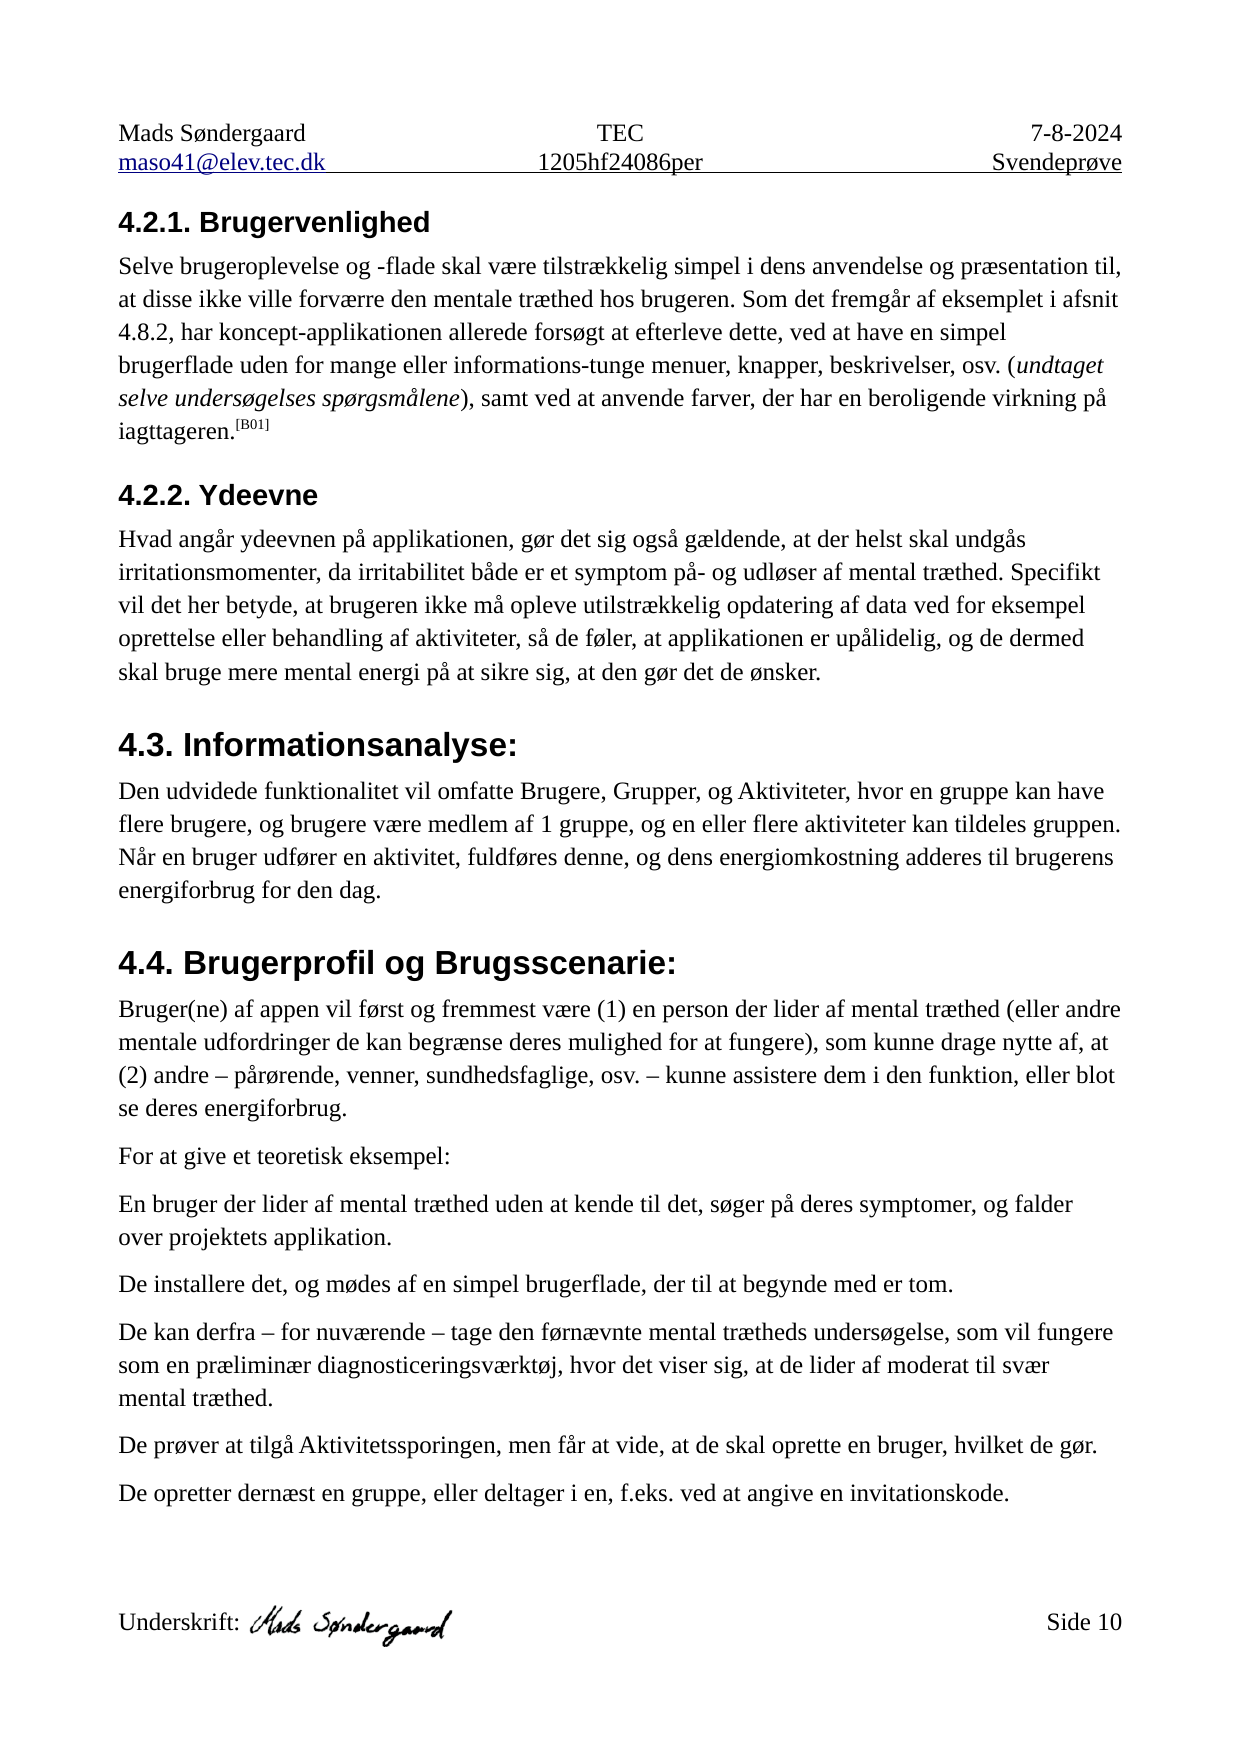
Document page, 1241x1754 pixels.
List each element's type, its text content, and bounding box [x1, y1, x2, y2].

subtitle 4.2.2. Ydeevne [118, 478, 1122, 512]
text De installere det, og mødes af en simpel brugerflade, der til at begynde med er tom. [118, 1269, 1122, 1298]
text Hvad angår ydeevnen på applikationen, gør det sig også gældende, at der helst skal undgås irritationsmomenter, da irritabilitet både er et symptom på- og udløser af mental træthed. Specifikt vil det her betyde, at brugeren ikke må opleve utilstrækkelig opdatering af data ved for eksempel oprettelse eller behandling af aktiviteter, så de føler, at applikationen er upålidelig, og de dermed skal bruge mere mental energi på at sikre sig, at den gør det de ønsker. [118, 524, 1122, 685]
subtitle 4.2.1. Brugervenlighed [118, 205, 1122, 239]
subtitle 4.4. Brugerprofil og Brugsscenarie: [118, 943, 1122, 982]
text En bruger der lider af mental træthed uden at kende til det, søger på deres symptomer, og falder over projektets applikation. [118, 1189, 1122, 1250]
subtitle 4.3. Informationsanalyse: [118, 725, 1122, 763]
text De kan derfra – for nuværende – tage den førnævnte mental trætheds undersøgelse, som vil fungere som en præliminær diagnosticeringsværktøj, hvor det viser sig, at de lider af moderat til svær mental træthed. [118, 1317, 1122, 1412]
text De prøver at tilgå Aktivitetssporingen, men får at vide, at de skal oprette en bruger, hvilket de gør. [118, 1431, 1122, 1459]
text Den udvidede funktionalitet vil omfatte Brugere, Grupper, og Aktiviteter, hvor en gruppe kan have flere brugere, og brugere være medlem af 1 gruppe, og en eller flere aktiviteter kan tildeles gruppen. Når en bruger udfører en aktivitet, fuldføres denne, og dens energiomkostning adderes til brugerens energiforbrug for den dag. [118, 776, 1122, 904]
text Bruger(ne) af appen vil først og fremmest være (1) en person der lider af mental træthed (eller andre mentale udfordringer de kan begrænse deres mulighed for at fungere), som kunne drage nytte af, at (2) andre – pårørende, venner, sundhedsfaglige, osv. – kunne assistere dem i den funktion, eller blot se deres energiforbrug. [118, 994, 1122, 1122]
picture [244, 1600, 458, 1647]
text De opretter dernæst en gruppe, eller deltager i en, f.eks. ved at angive en invitationskode. [118, 1478, 1122, 1507]
text For at give et teoretisk eksempel: [118, 1141, 1122, 1170]
text Selve brugeroplevelse og -flade skal være tilstrækkelig simpel i dens anvendelse og præsentation til, at disse ikke ville forværre den mentale træthed hos brugeren. Som det fremgår af eksemplet i afsnit 4.8.2, har koncept-applikationen allerede forsøgt at efterleve dette, ved at have en simpel brugerflade uden for mange eller informations-tunge menuer, knapper, beskrivelser, osv. (undtaget selve undersøgelses spørgsmålene), samt ved at anvende farver, der har en beroligende virkning på iagttageren.[B01] [118, 251, 1122, 445]
